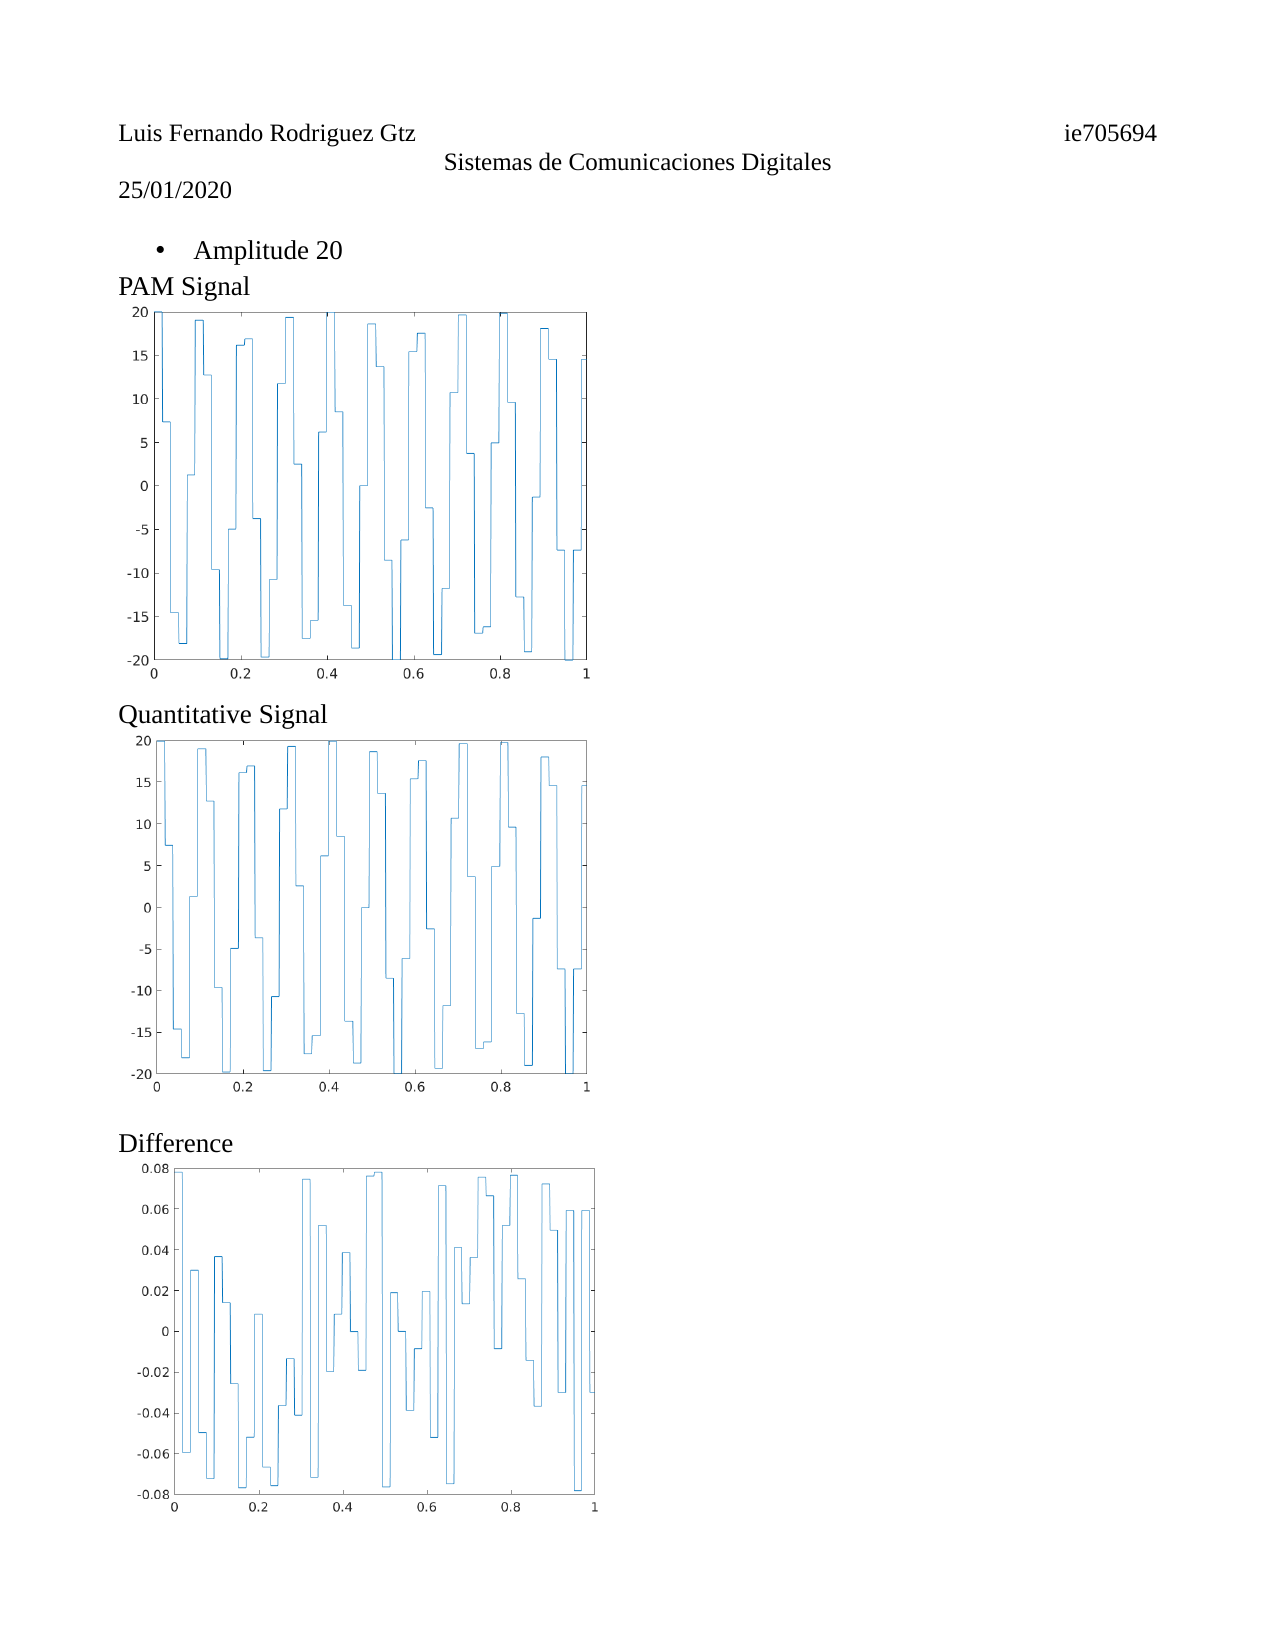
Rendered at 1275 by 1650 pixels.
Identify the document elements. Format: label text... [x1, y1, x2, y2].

text Quantitative Signal [118, 698, 1157, 730]
picture [126, 305, 591, 680]
list Amplitude 20 [156, 234, 1157, 265]
text PAM Signal [118, 270, 1157, 301]
picture [130, 734, 591, 1093]
text Difference [118, 1127, 1157, 1158]
picture [137, 1163, 599, 1513]
